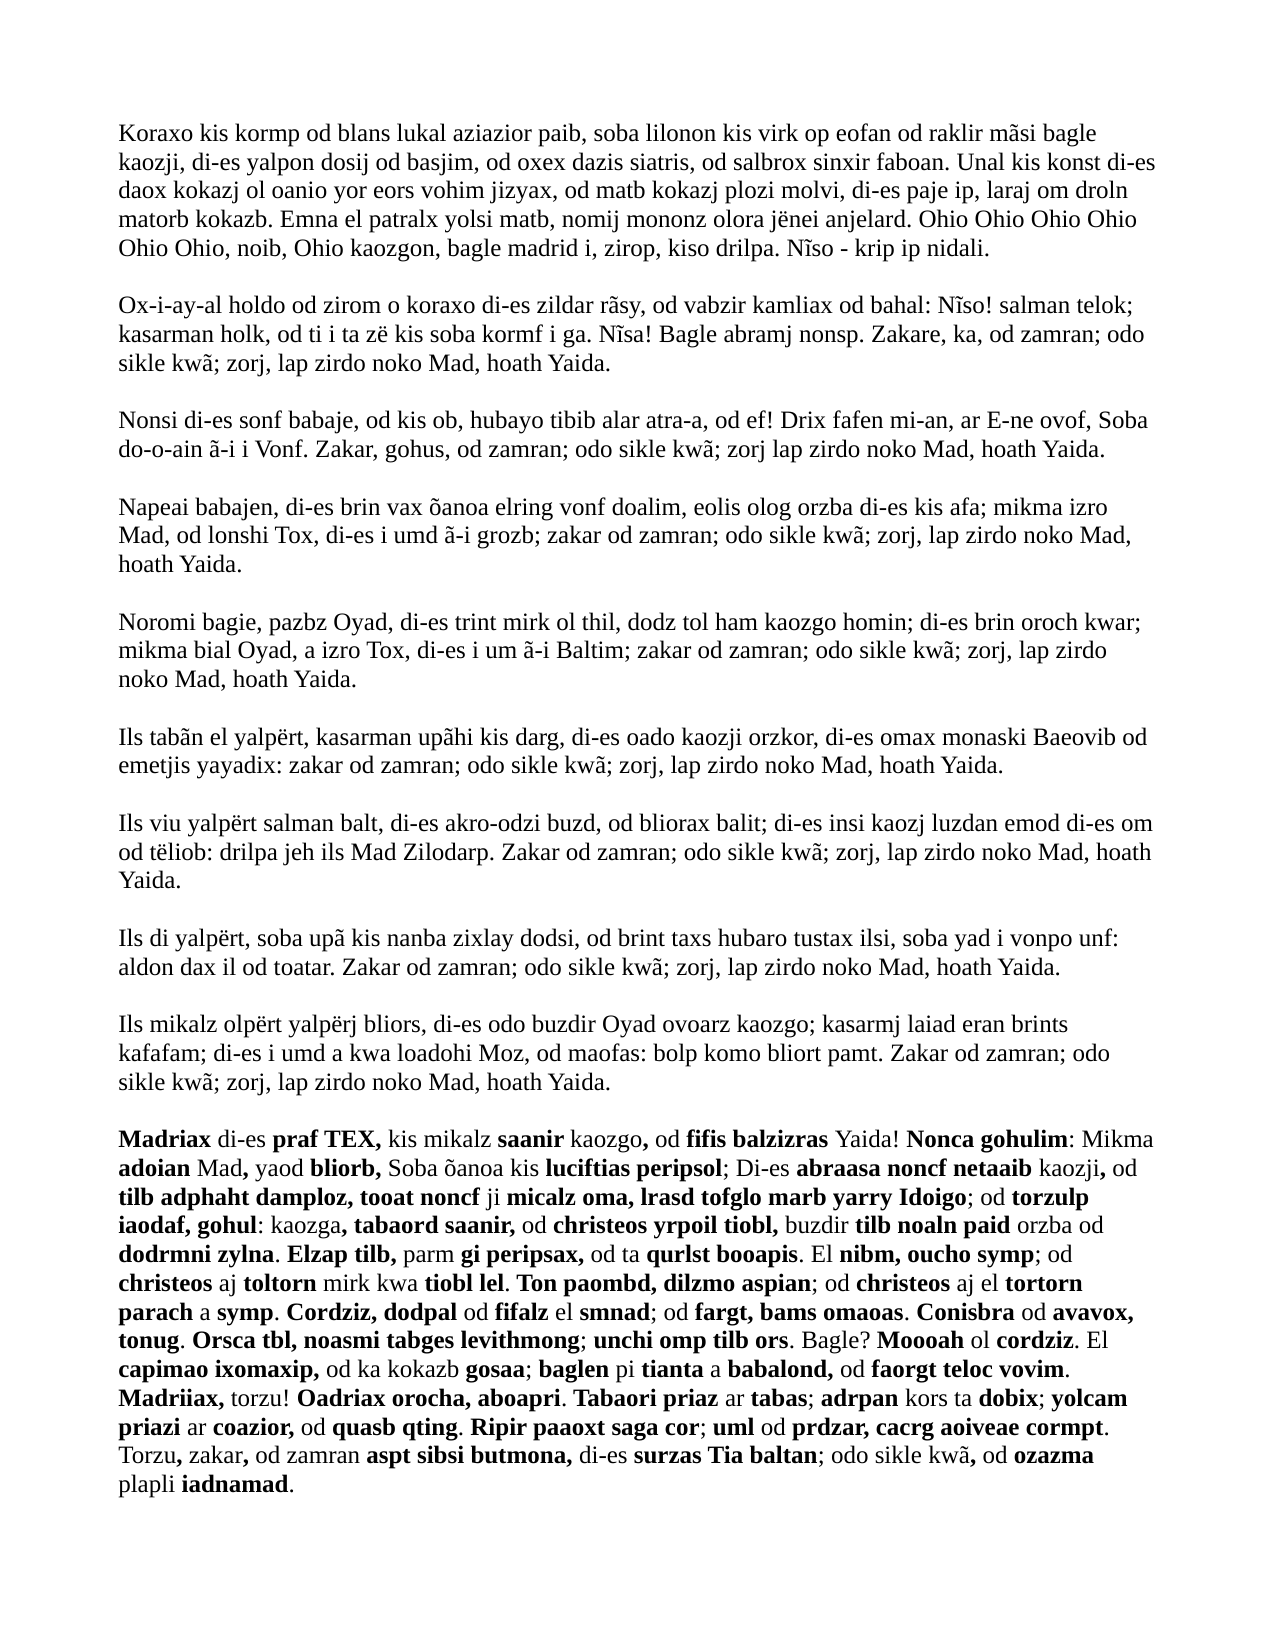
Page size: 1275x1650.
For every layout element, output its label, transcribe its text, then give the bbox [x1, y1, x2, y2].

text Ils viu yalpërt salman balt, di-es akro-odzi buzd, od bliorax balit; di-es insi kaozj luzdan emod di-es om od tëliob: drilpa jeh ils Mad Zilodarp. Zakar od zamran; odo sikle kwã; zorj, lap zirdo noko Mad, hoath Yaida. [118, 808, 1157, 894]
text Ils di yalpërt, soba upã kis nanba zixlay dodsi, od brint taxs hubaro tustax ilsi, soba yad i vonpo unf: aldon dax il od toatar. Zakar od zamran; odo sikle kwã; zorj, lap zirdo noko Mad, hoath Yaida. [118, 923, 1157, 981]
text Nonsi di-es sonf babaje, od kis ob, hubayo tibib alar atra-a, od ef! Drix fafen mi-an, ar E-ne ovof, Soba do-o-ain ã-i i Vonf. Zakar, gohus, od zamran; odo sikle kwã; zorj lap zirdo noko Mad, hoath Yaida. [118, 406, 1157, 463]
text Madriax di-es praf TEX, kis mikalz saanir kaozgo, od fifis balzizras Yaida! Nonca gohulim: Mikma adoian Mad, yaod bliorb, Soba õanoa kis luciftias peripsol; Di-es abraasa noncf netaaib kaozji, od tilb adphaht damploz, tooat noncf ji micalz oma, lrasd tofglo marb yarry Idoigo; od torzulp iaodaf, gohul: kaozga, tabaord saanir, od christeos yrpoil tiobl, buzdir tilb noaln paid orzba od dodrmni zylna. Elzap tilb, parm gi peripsax, od ta qurlst booapis. El nibm, oucho symp; od christeos aj toltorn mirk kwa tiobl lel. Ton paombd, dilzmo aspian; od christeos aj el tortorn parach a symp. Cordziz, dodpal od fifalz el smnad; od fargt, bams omaoas. Conisbra od avavox, tonug. Orsca tbl, noasmi tabges levithmong; unchi omp tilb ors. Bagle? Moooah ol cordziz. El capimao ixomaxip, od ka kokazb gosaa; baglen pi tianta a babalond, od faorgt teloc vovim. Madriiax, torzu! Oadriax orocha, aboapri. Tabaori priaz ar tabas; adrpan kors ta dobix; yolcam priazi ar coazior, od quasb qting. Ripir paaoxt saga cor; uml od prdzar, cacrg aoiveae cormpt. Torzu, zakar, od zamran aspt sibsi butmona, di-es surzas Tia baltan; odo sikle kwã, od ozazma plapli iadnamad. [118, 1124, 1157, 1498]
text Ils mikalz olpërt yalpërj bliors, di-es odo buzdir Oyad ovoarz kaozgo; kasarmj laiad eran brints kafafam; di-es i umd a kwa loadohi Moz, od maofas: bolp komo bliort pamt. Zakar od zamran; odo sikle kwã; zorj, lap zirdo noko Mad, hoath Yaida. [118, 1009, 1157, 1096]
text Ox-i-ay-al holdo od zirom o koraxo di-es zildar rãsy, od vabzir kamliax od bahal: Nĩso! salman telok; kasarman holk, od ti i ta zë kis soba kormf i ga. Nĩsa! Bagle abramj nonsp. Zakare, ka, od zamran; odo sikle kwã; zorj, lap zirdo noko Mad, hoath Yaida. [118, 291, 1157, 377]
text Ils tabãn el yalpërt, kasarman upãhi kis darg, di-es oado kaozji orzkor, di-es omax monaski Baeovib od emetjis yayadix: zakar od zamran; odo sikle kwã; zorj, lap zirdo noko Mad, hoath Yaida. [118, 722, 1157, 779]
text Napeai babajen, di-es brin vax õanoa elring vonf doalim, eolis olog orzba di-es kis afa; mikma izro Mad, od lonshi Tox, di-es i umd ã-i grozb; zakar od zamran; odo sikle kwã; zorj, lap zirdo noko Mad, hoath Yaida. [118, 492, 1157, 578]
text Noromi bagie, pazbz Oyad, di-es trint mirk ol thil, dodz tol ham kaozgo homin; di-es brin oroch kwar; mikma bial Oyad, a izro Tox, di-es i um ã-i Baltim; zakar od zamran; odo sikle kwã; zorj, lap zirdo noko Mad, hoath Yaida. [118, 607, 1157, 693]
text Koraxo kis kormp od blans lukal aziazior paib, soba lilonon kis virk op eofan od raklir mãsi bagle kaozji, di-es yalpon dosij od basjim, od oxex dazis siatris, od salbrox sinxir faboan. Unal kis konst di-es daox kokazj ol oanio yor eors vohim jizyax, od matb kokazj plozi molvi, di-es paje ip, laraj om droln matorb kokazb. Emna el patralx yolsi matb, nomij mononz olora jënei anjelard. Ohio Ohio Ohio Ohio Ohio Ohio, noib, Ohio kaozgon, bagle madrid i, zirop, kiso drilpa. Nĩso - krip ip nidali. [118, 118, 1157, 262]
